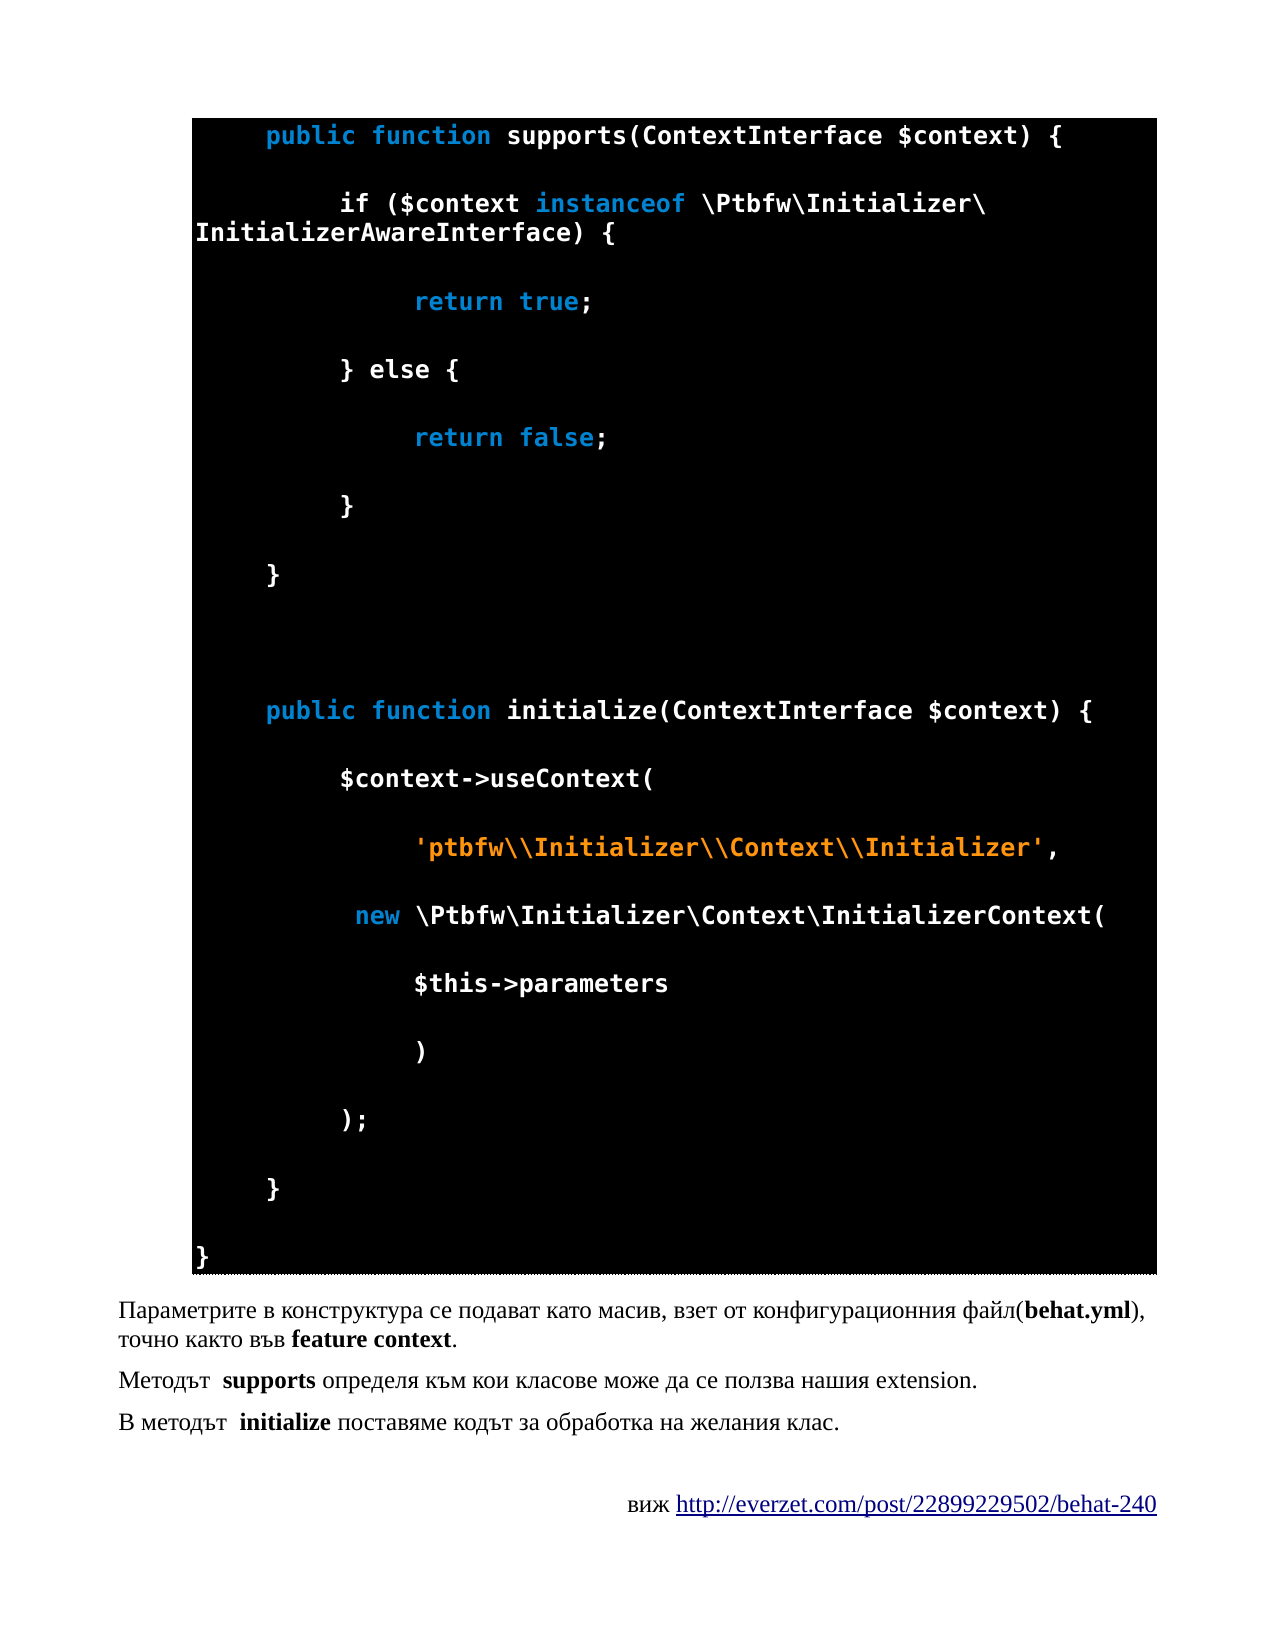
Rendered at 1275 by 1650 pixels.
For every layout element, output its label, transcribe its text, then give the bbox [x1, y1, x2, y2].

text ) [192, 1034, 1157, 1067]
text public function initialize(ContextInterface $context) { [192, 693, 1157, 725]
text ); [192, 1102, 1157, 1135]
text } [192, 1171, 1157, 1203]
text if ($context instanceof \Ptbfw\Initializer\InitializerAwareInterface) { [192, 186, 1157, 248]
text return false; [192, 420, 1157, 452]
text 'ptbfw\\Initializer\\Context\\Initializer', [192, 829, 1157, 862]
text } [192, 488, 1157, 521]
text new \Ptbfw\Initializer\Context\InitializerContext( [192, 898, 1157, 930]
text виж http://everzet.com/post/22899229502/behat-240 [118, 1489, 1157, 1518]
text $context->useContext( [192, 761, 1157, 794]
text Параметрите в конструктура се подават като масив, взет от конфигурационния файл(behat.yml), точно както във feature context. [118, 1295, 1157, 1353]
text Методът supports определя към кои класове може да се ползва нашия extension. [118, 1365, 1157, 1394]
text } else { [192, 352, 1157, 384]
text } [192, 1239, 1157, 1274]
text return true; [192, 284, 1157, 316]
text } [192, 557, 1157, 589]
text public function supports(ContextInterface $context) { [192, 118, 1157, 150]
text $this->parameters [192, 966, 1157, 998]
text В методът initialize поставяме кодът за обработка на желания клас. [118, 1407, 1157, 1435]
